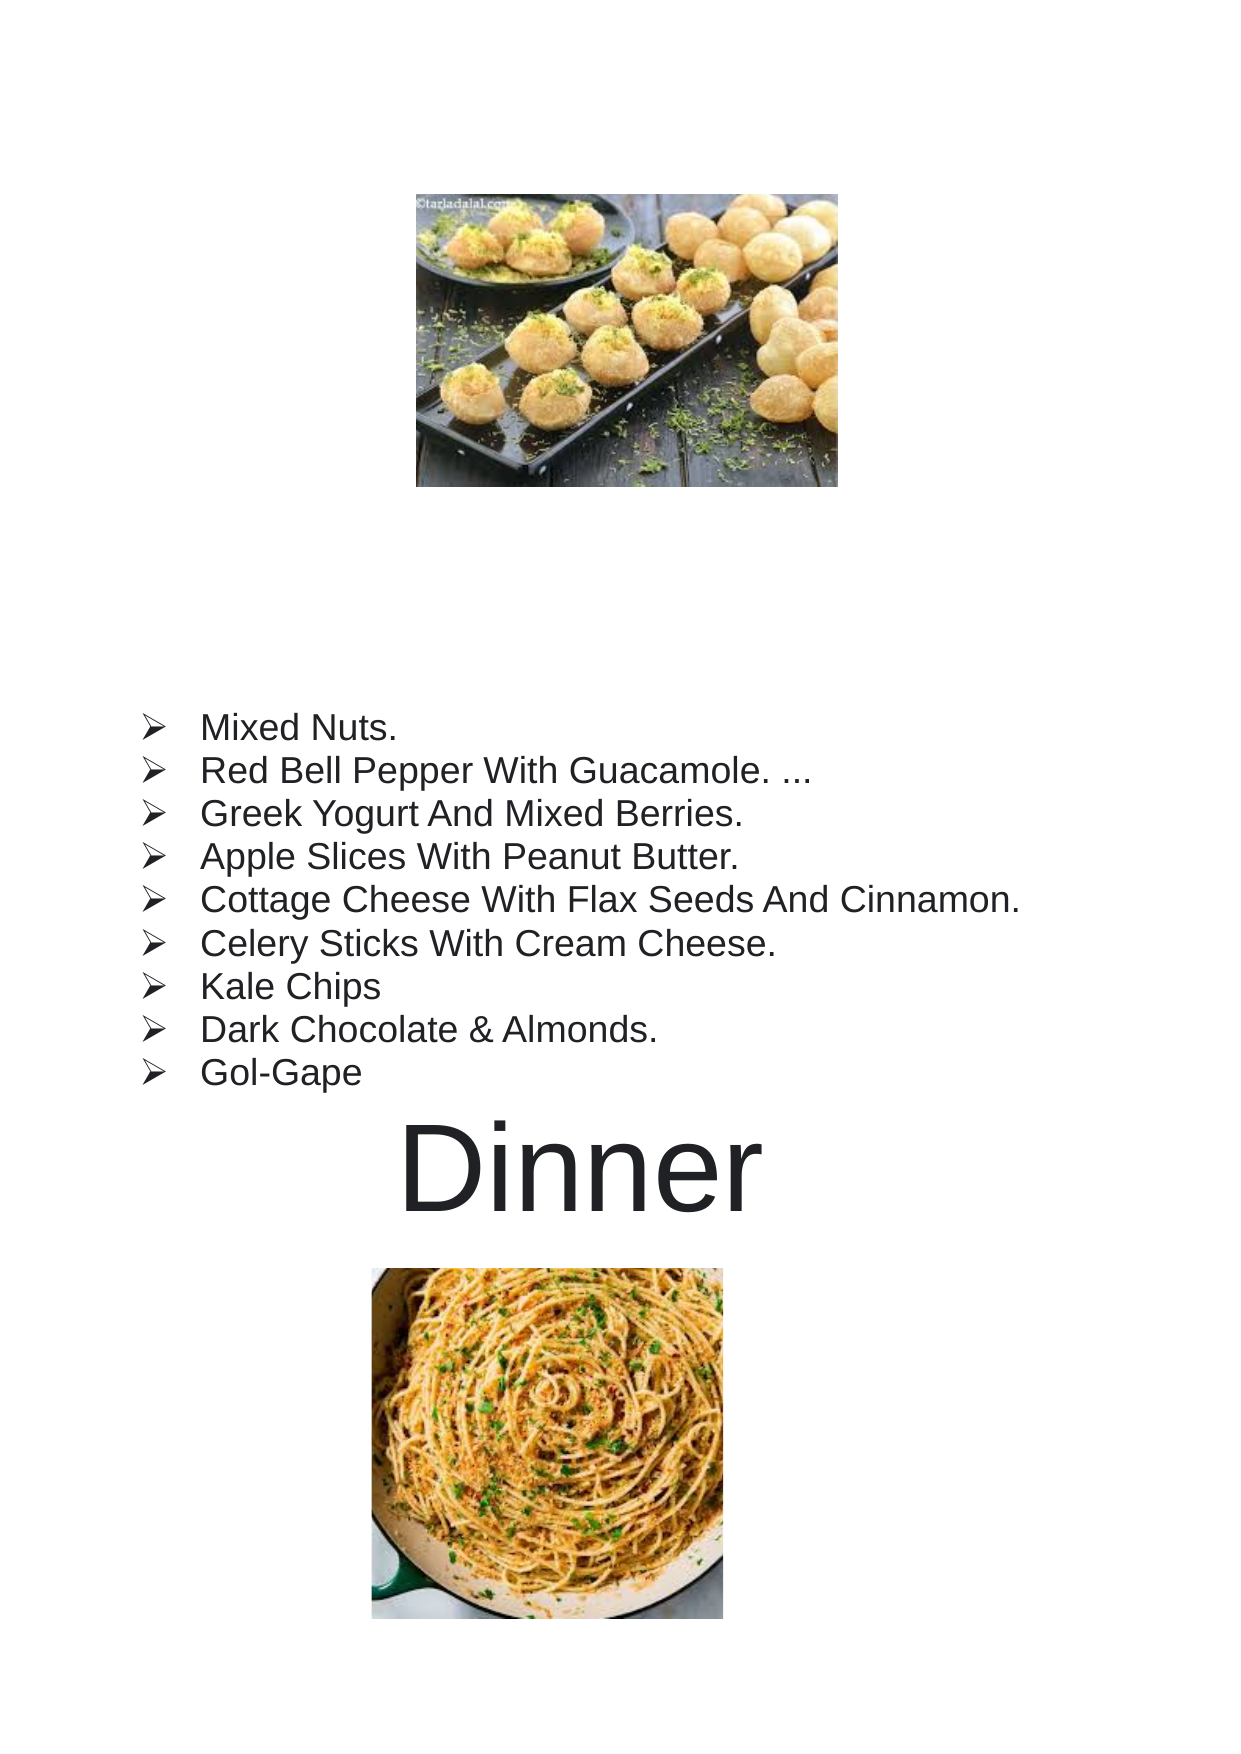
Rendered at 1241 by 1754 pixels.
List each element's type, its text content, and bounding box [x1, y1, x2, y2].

list Kale Chips [139, 964, 1123, 1007]
picture [416, 194, 838, 487]
list Greek Yogurt And Mixed Berries. [139, 791, 1123, 834]
list Apple Slices With Peanut Butter. [139, 834, 1123, 878]
list Gol-Gape [139, 1051, 1123, 1094]
list Celery Sticks With Cream Cheese. [139, 921, 1123, 964]
picture [371, 1268, 724, 1619]
list Dinner [125, 1094, 1123, 1238]
list Mixed Nuts. [139, 705, 1123, 748]
list Red Bell Pepper With Guacamole. ... [139, 748, 1123, 791]
list Cottage Cheese With Flax Seeds And Cinnamon. [139, 878, 1123, 921]
list Dark Chocolate & Almonds. [139, 1007, 1123, 1051]
